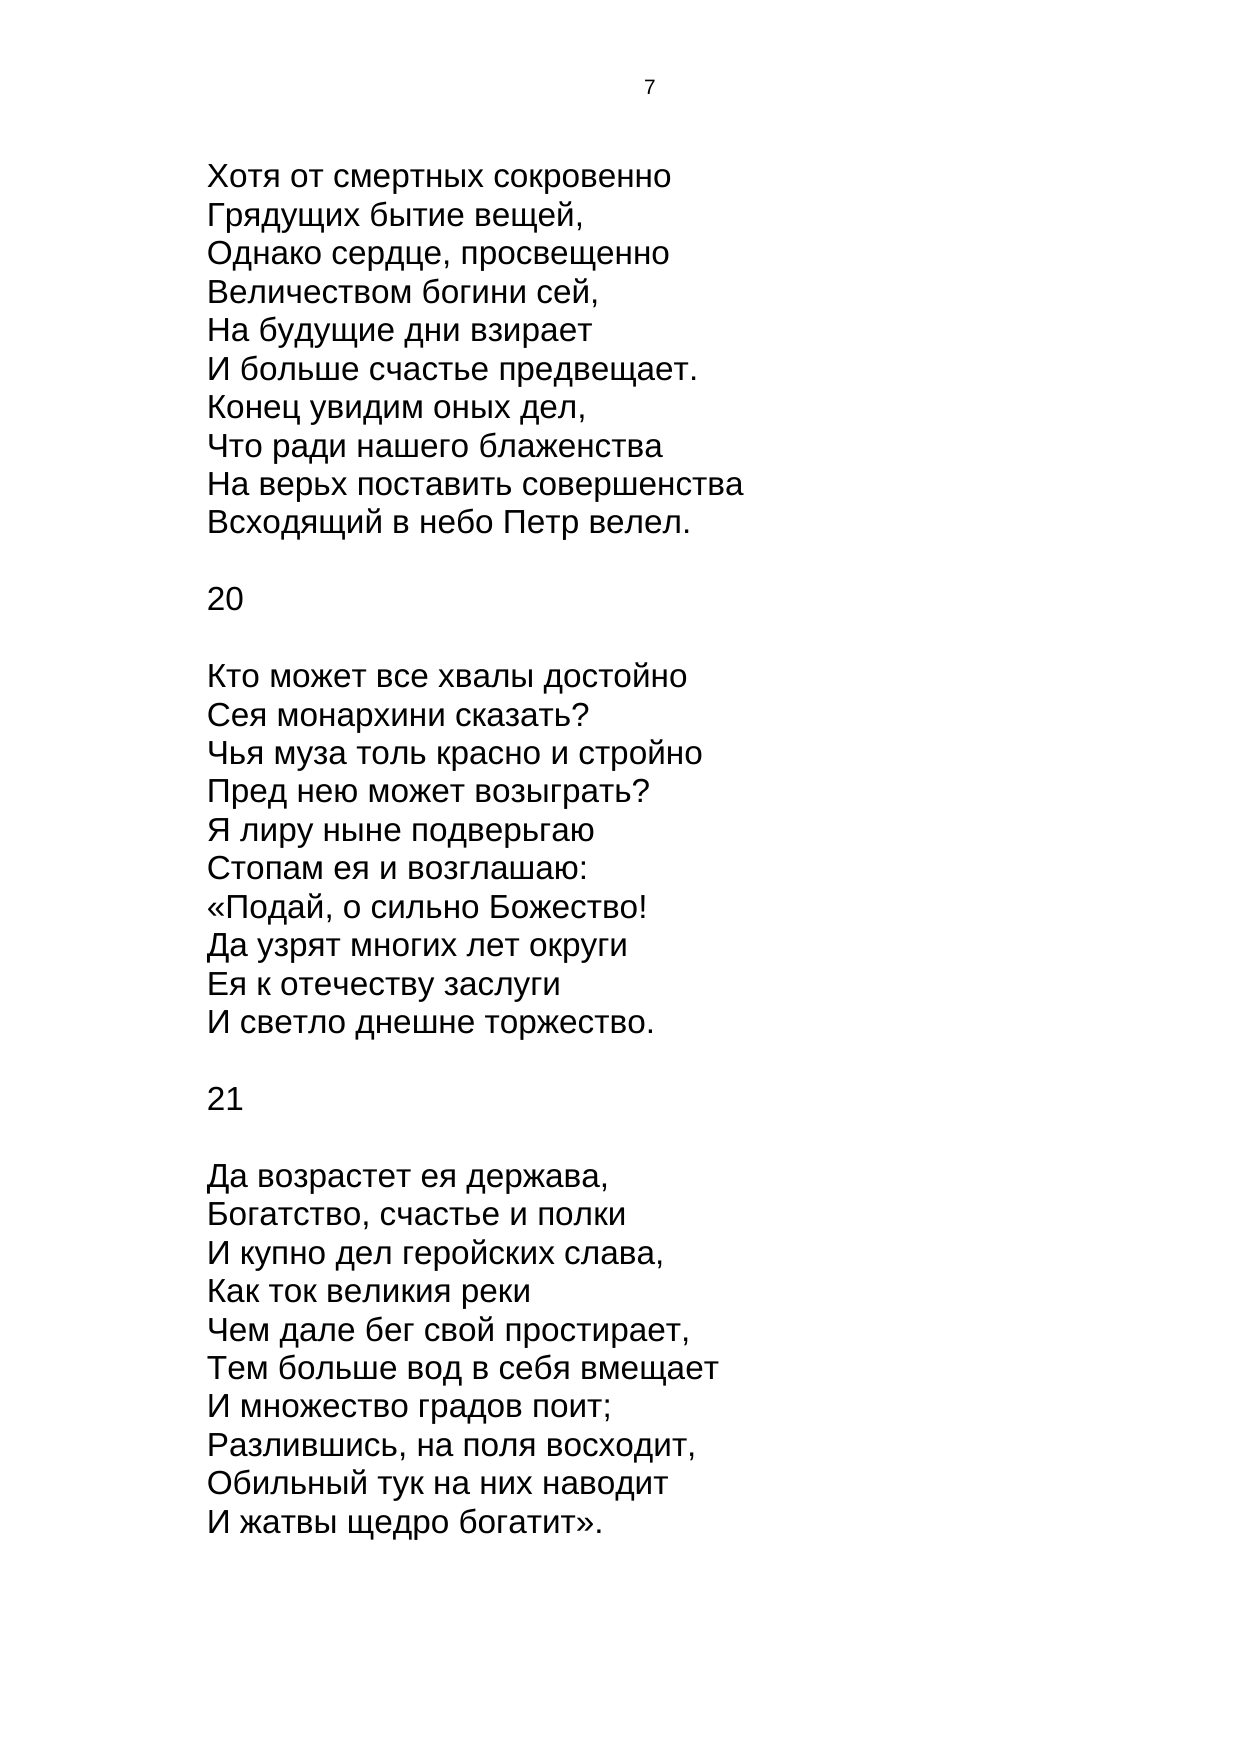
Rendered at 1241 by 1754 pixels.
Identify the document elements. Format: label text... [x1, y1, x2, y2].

text Тем больше вод в себя вмещает [148, 1348, 1152, 1387]
text И купно дел геройских слава, [148, 1233, 1152, 1271]
text И светло днешне торжество. [148, 1002, 1152, 1041]
text И жатвы щедро богатит». [148, 1502, 1152, 1540]
text Да возрастет ея держава, [148, 1156, 1152, 1194]
text «Подай, о сильно Божество! [148, 887, 1152, 925]
text И больше счастье предвещает. [148, 349, 1152, 387]
text Обильный тук на них наводит [148, 1463, 1152, 1502]
text 21 [148, 1079, 1152, 1117]
text 20 [148, 579, 1152, 618]
text Хотя от смертных сокровенно [148, 157, 1152, 195]
text На будущие дни взирает [148, 310, 1152, 349]
text Однако сердце, просвещенно [148, 233, 1152, 272]
text И множество градов поит; [148, 1387, 1152, 1425]
text Сея монархини сказать? [148, 695, 1152, 733]
text Конец увидим оных дел, [148, 387, 1152, 426]
text Разлившись, на поля восходит, [148, 1425, 1152, 1463]
text Кто может все хвалы достойно [148, 656, 1152, 695]
text На верьх поставить совершенства [148, 464, 1152, 502]
text Величеством богини сей, [148, 272, 1152, 310]
text Богатство, счастье и полки [148, 1194, 1152, 1233]
text Я лиру ныне подверьгаю [148, 810, 1152, 848]
text Чем дале бег свой простирает, [148, 1310, 1152, 1348]
text Стопам ея и возглашаю: [148, 848, 1152, 887]
text Что ради нашего блаженства [148, 426, 1152, 464]
text Ея к отечеству заслуги [148, 964, 1152, 1002]
text Чья муза толь красно и стройно [148, 733, 1152, 772]
text Пред нею может возыграть? [148, 772, 1152, 810]
text Грядущих бытие вещей, [148, 195, 1152, 233]
text Всходящий в небо Петр велел. [148, 502, 1152, 541]
text Да узрят многих лет округи [148, 925, 1152, 964]
text Как ток великия реки [148, 1271, 1152, 1310]
